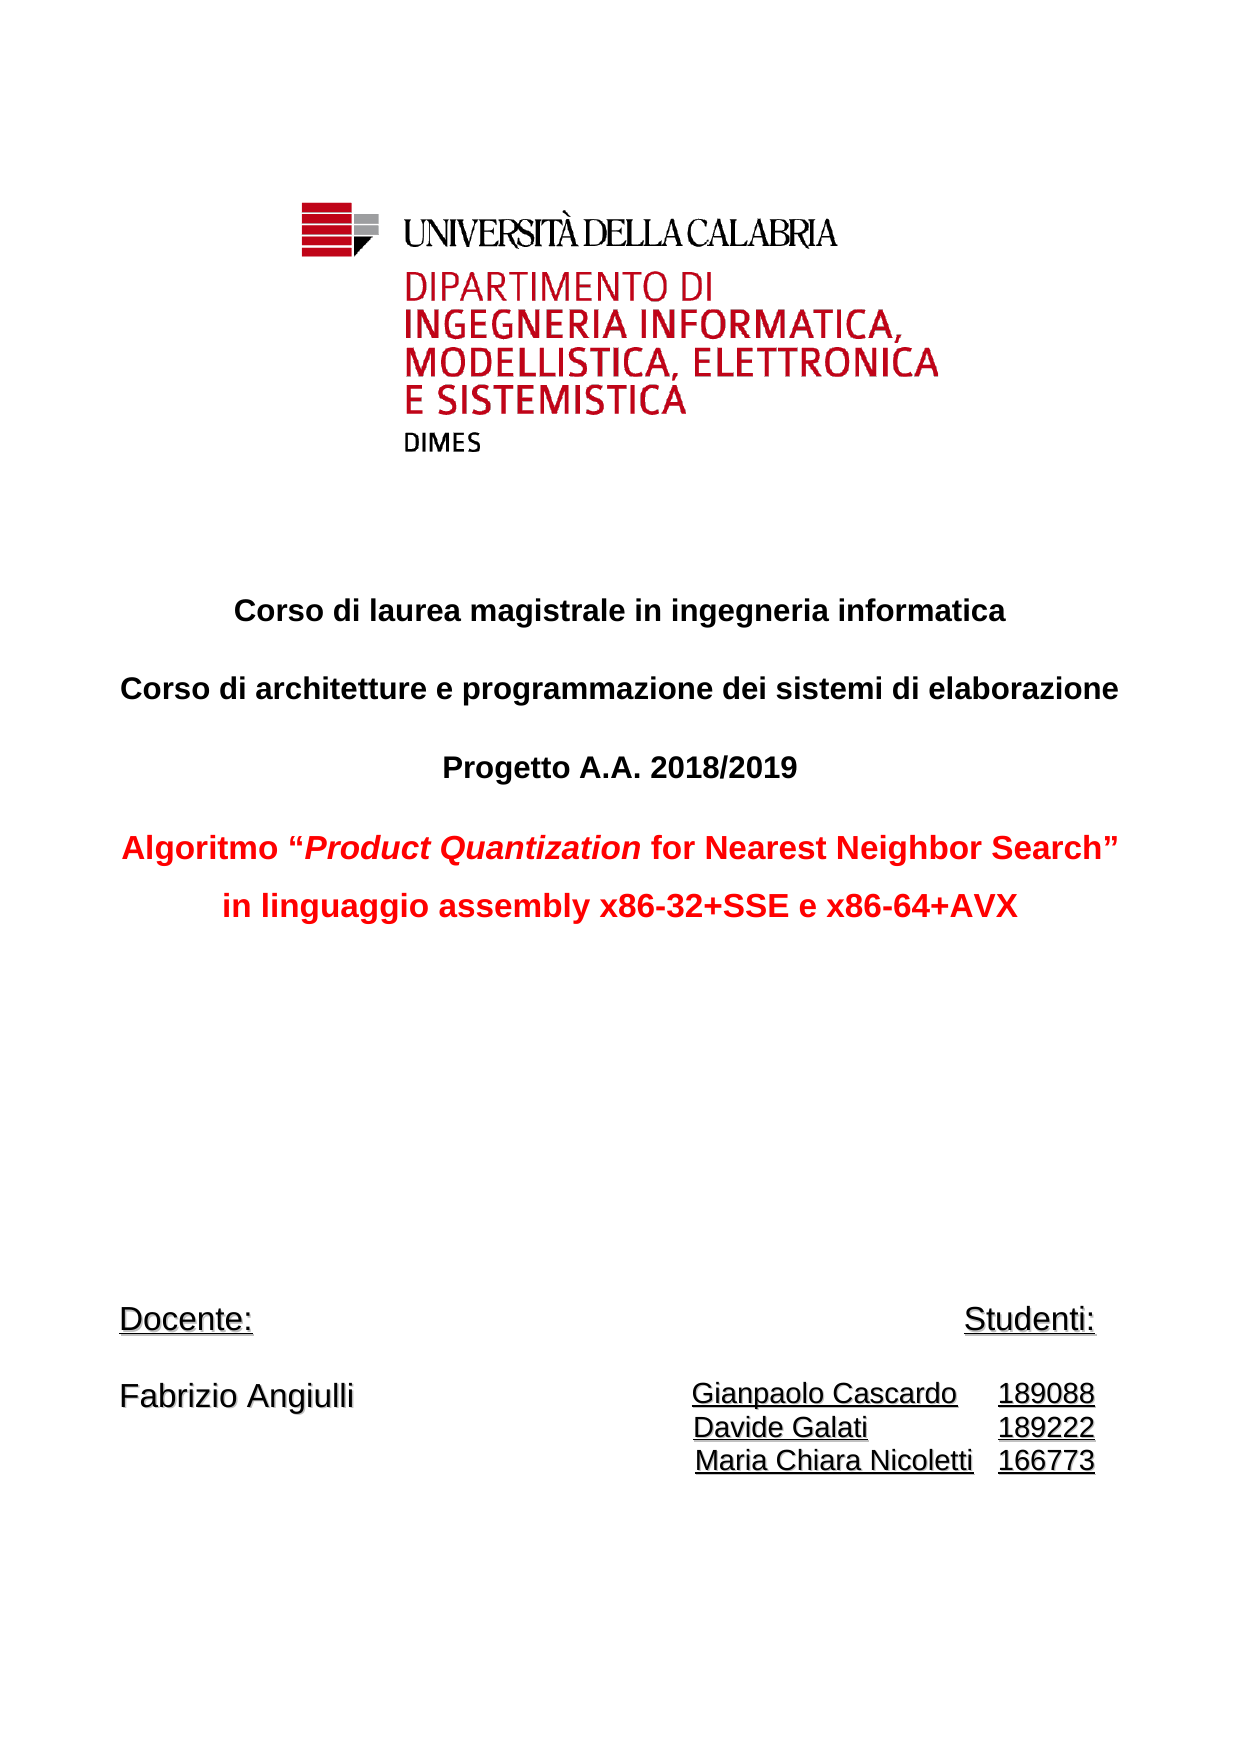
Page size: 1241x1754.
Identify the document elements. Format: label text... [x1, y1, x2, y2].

picture [301, 177, 939, 477]
title Corso di laurea magistrale in ingegneria informatica [118, 592, 1122, 627]
title Corso di architetture e programmazione dei sistemi di elaborazione [118, 670, 1122, 706]
title Algoritmo “Product Quantization for Nearest Neighbor Search” in linguaggio assembly x86-32+SSE e x86-64+AVX [118, 828, 1122, 924]
title Progetto A.A. 2018/2019 [118, 749, 1122, 785]
